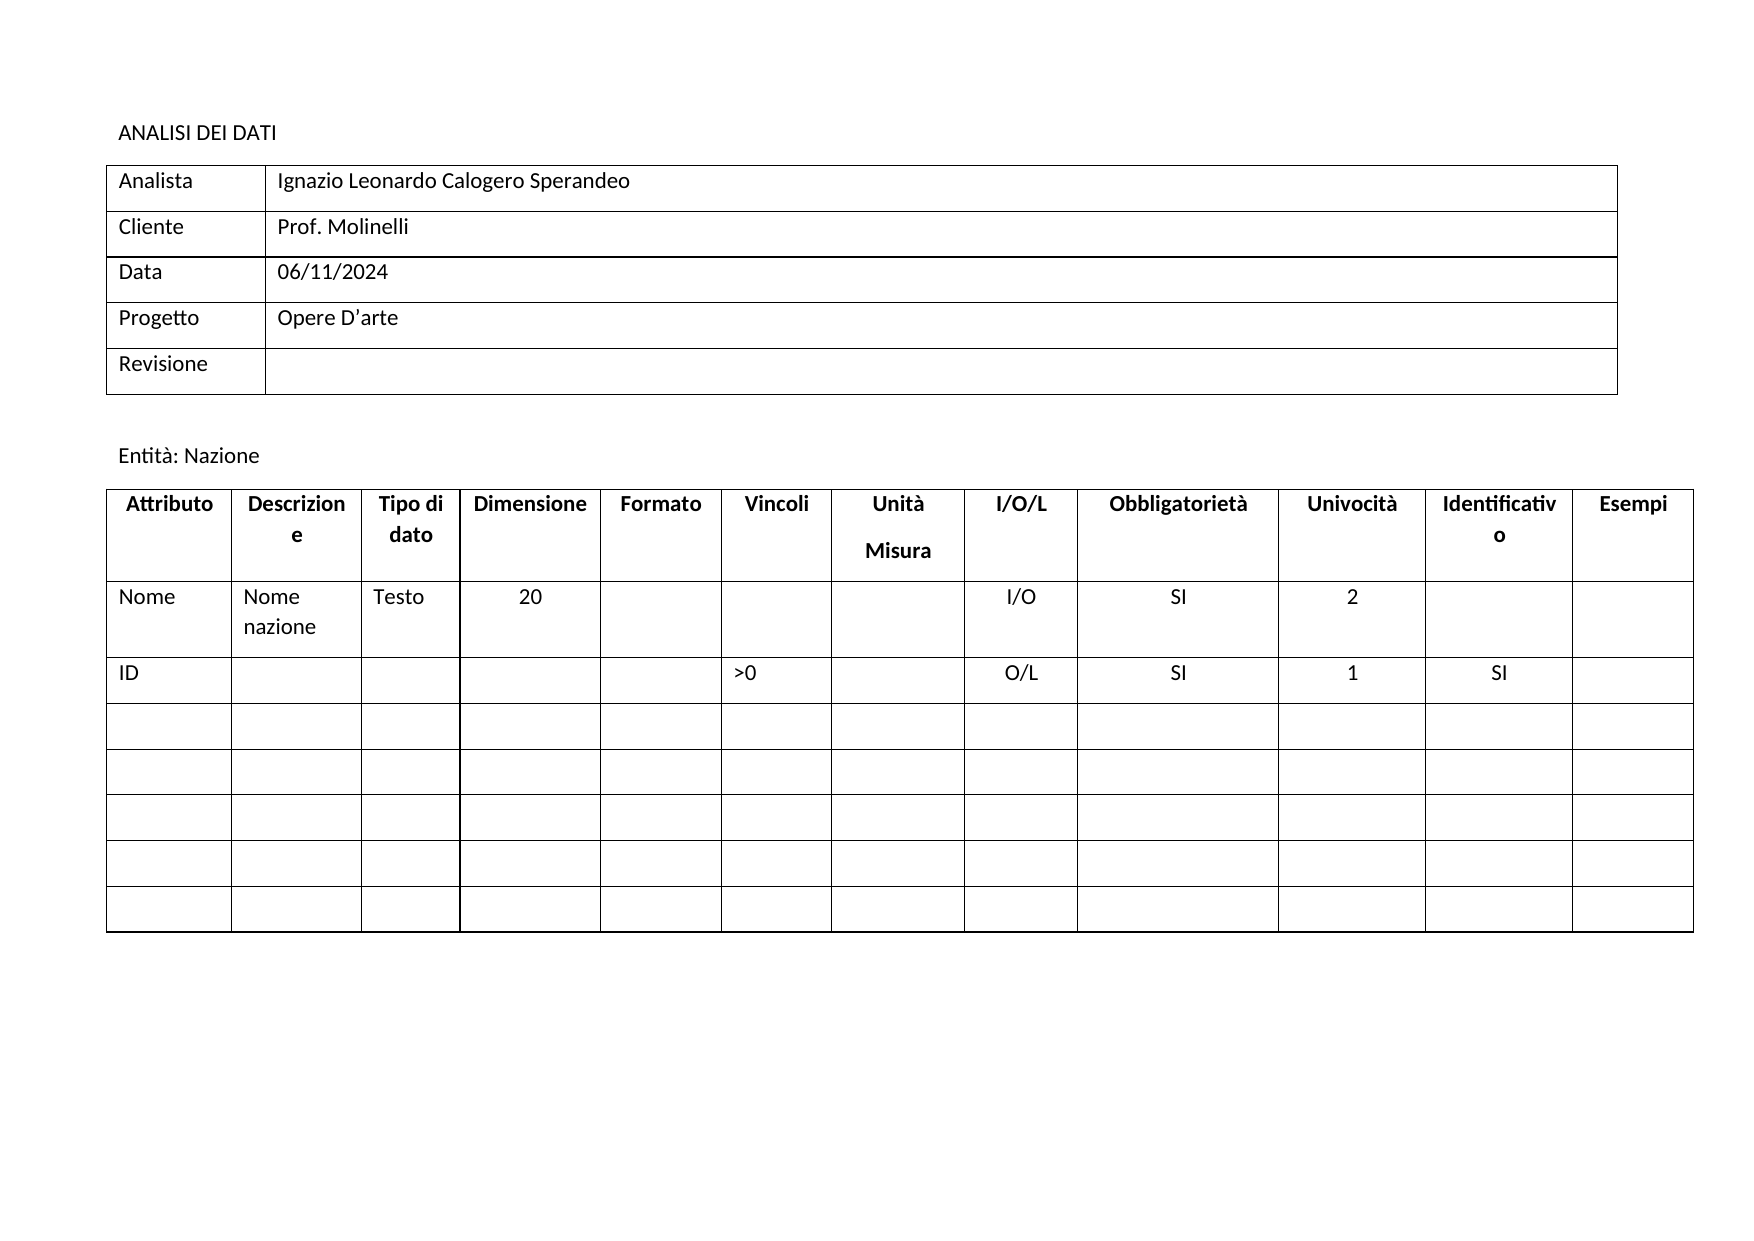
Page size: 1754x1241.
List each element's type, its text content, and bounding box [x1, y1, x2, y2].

table_cell [601, 795, 721, 840]
table_cell [266, 349, 1617, 394]
table_cell [1573, 704, 1693, 748]
table_cell [601, 582, 721, 657]
table_cell Data [107, 258, 265, 302]
table_cell [1426, 841, 1572, 886]
table_cell [1573, 658, 1693, 703]
table_cell [1078, 841, 1278, 886]
table_cell [232, 795, 361, 840]
table_cell [601, 887, 721, 931]
table_header Unità Misura [832, 490, 964, 581]
table_cell SI [1078, 582, 1278, 657]
table_header Univocità [1279, 490, 1425, 581]
table_cell [362, 658, 459, 703]
table_cell [461, 658, 600, 703]
table_cell [722, 750, 831, 794]
table_cell [362, 841, 459, 886]
table_header Identificativo [1426, 490, 1572, 581]
table_cell [965, 841, 1077, 886]
table_cell [1078, 750, 1278, 794]
table_cell [461, 750, 600, 794]
table_cell O/L [965, 658, 1077, 703]
table_cell [965, 750, 1077, 794]
table_cell [107, 704, 231, 748]
table_cell [601, 658, 721, 703]
table_cell [232, 658, 361, 703]
table_cell SI [1078, 658, 1278, 703]
table_cell Revisione [107, 349, 265, 394]
table_cell [232, 887, 361, 931]
table_cell [832, 582, 964, 657]
table_cell Testo [362, 582, 459, 657]
text ANALISI DEI DATI [118, 118, 1606, 146]
table_cell [832, 658, 964, 703]
table_cell [107, 750, 231, 794]
table_cell [1078, 704, 1278, 748]
table_cell [461, 887, 600, 931]
table_cell [1279, 750, 1425, 794]
table_cell 2 [1279, 582, 1425, 657]
table_cell Opere D’arte [266, 303, 1617, 348]
table_cell [832, 704, 964, 748]
table_cell [965, 887, 1077, 931]
table_cell [107, 795, 231, 840]
table_cell Prof. Molinelli [266, 212, 1617, 256]
table_cell [722, 887, 831, 931]
table_cell [1426, 582, 1572, 657]
table_cell 06/11/2024 [266, 258, 1617, 302]
table_cell [1573, 795, 1693, 840]
table_cell [965, 795, 1077, 840]
table_header Dimensione [461, 490, 600, 581]
table_cell 20 [461, 582, 600, 657]
table_cell [1426, 887, 1572, 931]
table_header Attributo [107, 490, 231, 581]
text Entità: Nazione [118, 442, 1606, 469]
table_cell 1 [1279, 658, 1425, 703]
table_header Obbligatorietà [1078, 490, 1278, 581]
table_cell [601, 750, 721, 794]
table_cell [1279, 887, 1425, 931]
table_cell [601, 704, 721, 748]
table_cell [232, 750, 361, 794]
table_cell >0 [722, 658, 831, 703]
table_cell [107, 841, 231, 886]
table_cell [362, 704, 459, 748]
table_cell ID [107, 658, 231, 703]
table_cell [1078, 887, 1278, 931]
table_cell Progetto [107, 303, 265, 348]
table_header Formato [601, 490, 721, 581]
table_cell [461, 841, 600, 886]
table_cell [1426, 704, 1572, 748]
table_header Tipo di dato [362, 490, 459, 581]
table_cell [461, 704, 600, 748]
table_cell Cliente [107, 212, 265, 256]
table_header Descrizione [232, 490, 361, 581]
table_cell [1078, 795, 1278, 840]
table_cell [965, 704, 1077, 748]
table_cell [1426, 795, 1572, 840]
table_cell [1573, 887, 1693, 931]
table_header I/O/L [965, 490, 1077, 581]
table_cell [362, 887, 459, 931]
table_cell [1573, 750, 1693, 794]
table_cell [232, 841, 361, 886]
table_cell [1573, 841, 1693, 886]
table_cell [1279, 704, 1425, 748]
table_cell [601, 841, 721, 886]
table_cell [832, 887, 964, 931]
table_cell I/O [965, 582, 1077, 657]
table_header Analista [107, 166, 265, 211]
table_cell [1573, 582, 1693, 657]
table_cell [722, 841, 831, 886]
table_cell Nome [107, 582, 231, 657]
table_cell SI [1426, 658, 1572, 703]
table_cell [362, 795, 459, 840]
table_header Ignazio Leonardo Calogero Sperandeo [266, 166, 1617, 211]
table_cell Nome nazione [232, 582, 361, 657]
table_cell [722, 582, 831, 657]
table_header Vincoli [722, 490, 831, 581]
table_cell [1426, 750, 1572, 794]
table_cell [722, 795, 831, 840]
table_cell [1279, 795, 1425, 840]
table_cell [232, 704, 361, 748]
table_cell [107, 887, 231, 931]
table_cell [461, 795, 600, 840]
table_cell [722, 704, 831, 748]
table_cell [362, 750, 459, 794]
table_cell [832, 841, 964, 886]
table_cell [832, 750, 964, 794]
table_header Esempi [1573, 490, 1693, 581]
table_cell [1279, 841, 1425, 886]
table_cell [832, 795, 964, 840]
